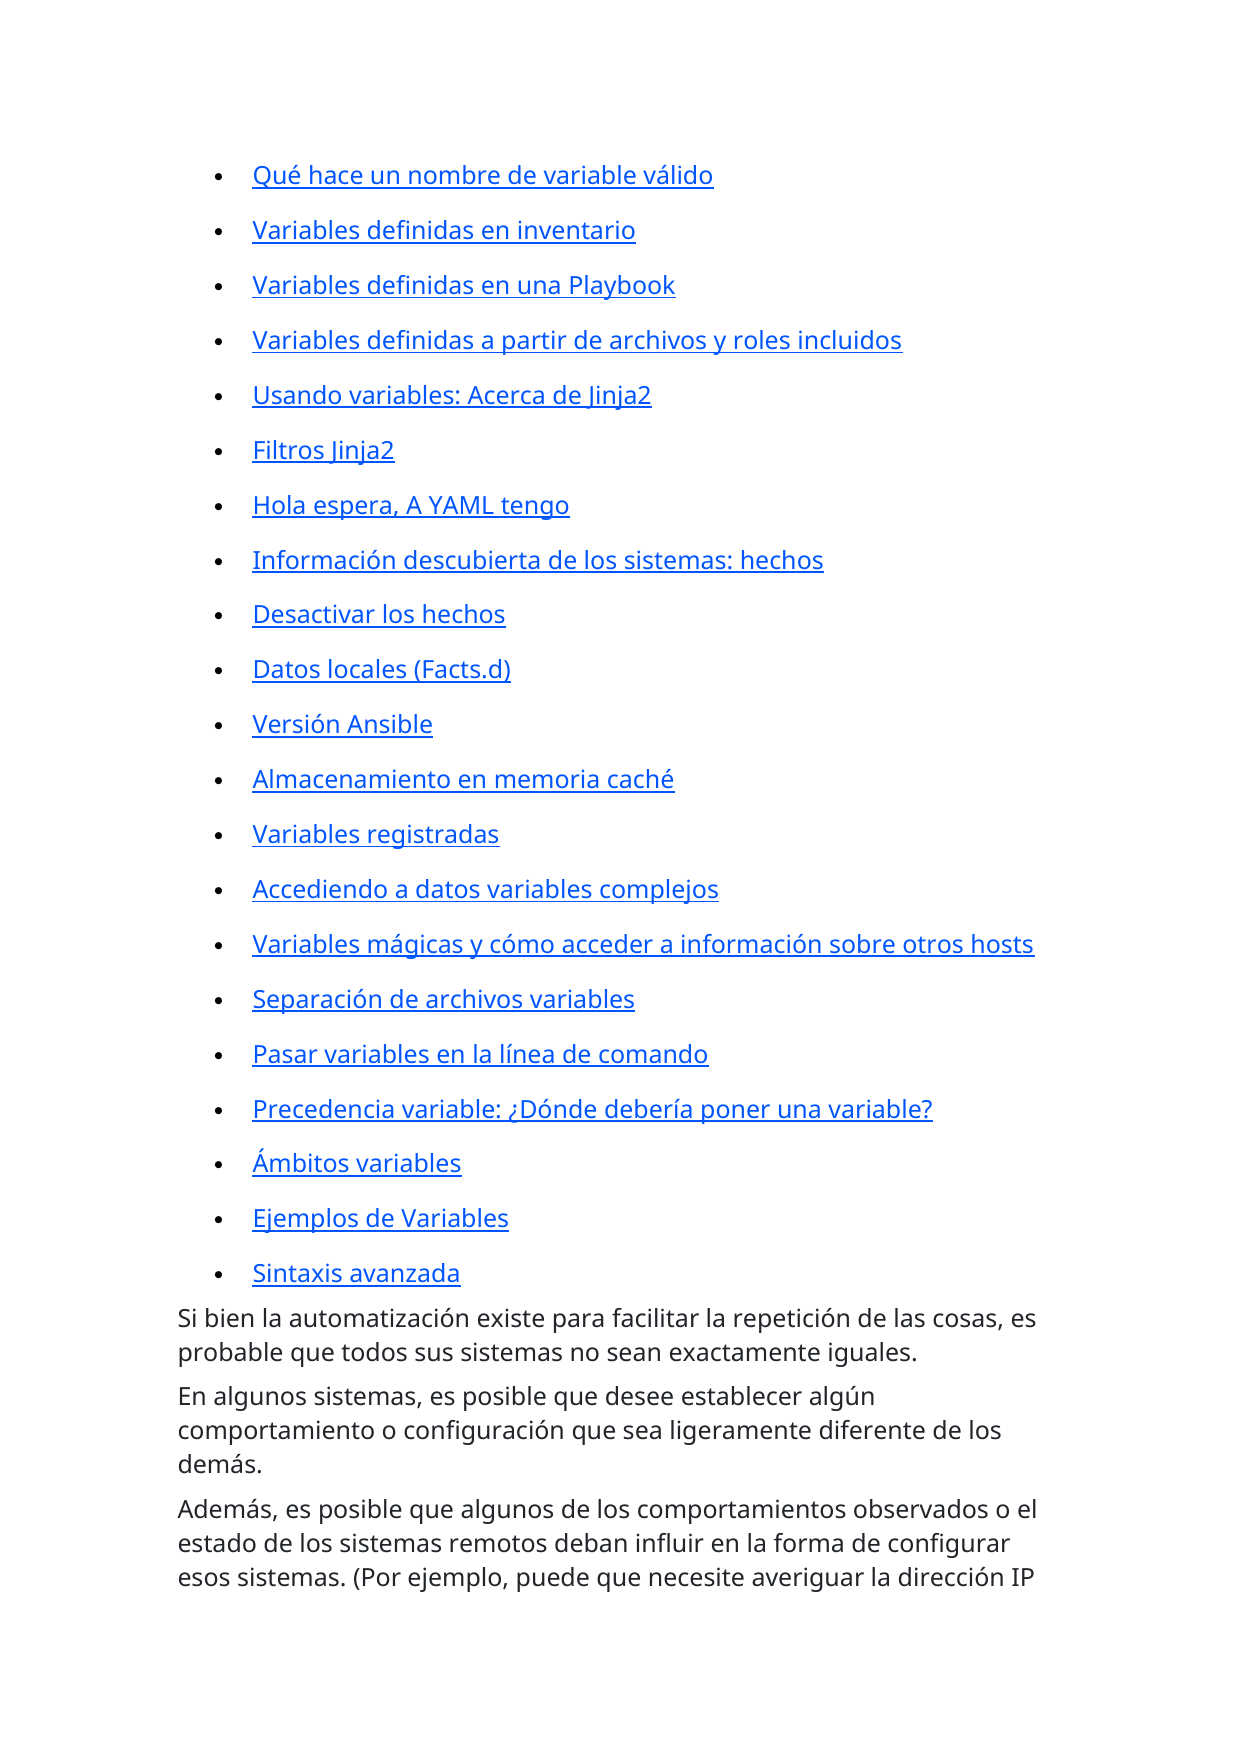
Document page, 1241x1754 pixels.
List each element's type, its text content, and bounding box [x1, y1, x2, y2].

list Filtros Jinja2 [215, 432, 1063, 467]
list Almacenamiento en memoria caché [215, 762, 1063, 796]
list Variables mágicas y cómo acceder a información sobre otros hosts [215, 927, 1063, 961]
text Si bien la automatización existe para facilitar la repetición de las cosas, es probable que todos sus sistemas no sean exactamente iguales. [177, 1300, 1063, 1368]
list Sintaxis avanzada [215, 1256, 1063, 1290]
list Precedencia variable: ¿Dónde debería poner una variable? [215, 1091, 1063, 1125]
list Pasar variables en la línea de comando [215, 1036, 1063, 1070]
list Datos locales (Facts.d) [215, 652, 1063, 686]
list Usando variables: Acerca de Jinja2 [215, 378, 1063, 412]
list Versión Ansible [215, 707, 1063, 741]
list Ámbitos variables [215, 1146, 1063, 1180]
list Variables definidas en una Playbook [215, 268, 1063, 302]
list Qué hace un nombre de variable válido [215, 158, 1063, 192]
list Desactivar los hechos [215, 597, 1063, 631]
text Además, es posible que algunos de los comportamientos observados o el estado de los sistemas remotos deban influir en la forma de configurar esos sistemas. (Por ejemplo, puede que necesite averiguar la dirección IP [177, 1492, 1063, 1594]
list Información descubierta de los sistemas: hechos [215, 542, 1063, 576]
text En algunos sistemas, es posible que desee establecer algún comportamiento o configuración que sea ligeramente diferente de los demás. [177, 1379, 1063, 1481]
list Hola espera, A YAML tengo [215, 487, 1063, 521]
list Separación de archivos variables [215, 981, 1063, 1016]
list Variables definidas a partir de archivos y roles incluidos [215, 323, 1063, 357]
list Variables definidas en inventario [215, 213, 1063, 247]
list Variables registradas [215, 817, 1063, 851]
list Ejemplos de Variables [215, 1201, 1063, 1235]
list Accediendo a datos variables complejos [215, 872, 1063, 906]
